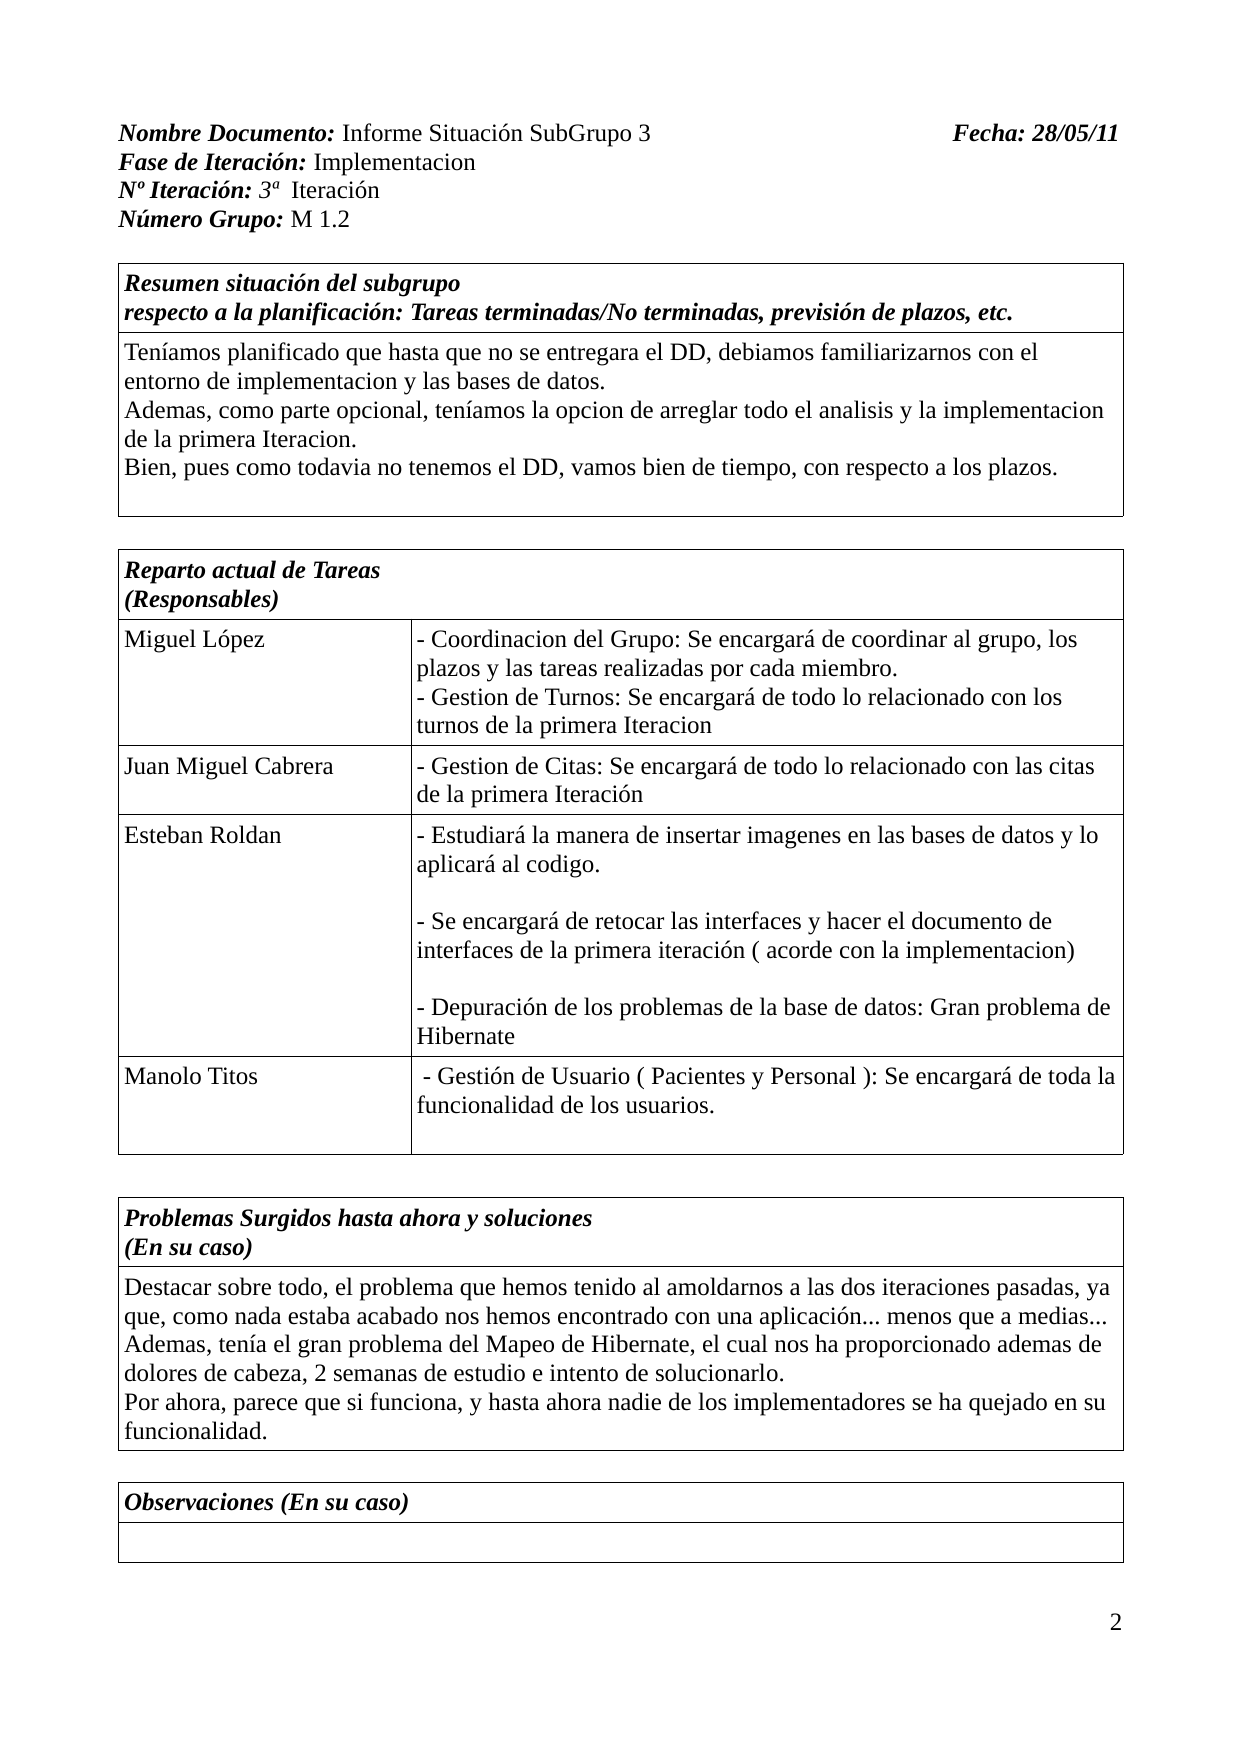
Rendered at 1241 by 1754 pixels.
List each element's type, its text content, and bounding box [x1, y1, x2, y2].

table_cell Destacar sobre todo, el problema que hemos tenido al amoldarnos a las dos iteraciones pasadas, ya que, como nada estaba acabado nos hemos encontrado con una aplicación... menos que a medias... Ademas, tenía el gran problema del Mapeo de Hibernate, el cual nos ha proporcionado ademas de dolores de cabeza, 2 semanas de estudio e intento de solucionarlo. Por ahora, parece que si funciona, y hasta ahora nadie de los implementadores se ha quejado en su funcionalidad. [119, 1267, 1123, 1450]
table_cell - Estudiará la manera de insertar imagenes en las bases de datos y lo aplicará al codigo. - Se encargará de retocar las interfaces y hacer el documento de interfaces de la primera iteración ( acorde con la implementacion) - Depuración de los problemas de la base de datos: Gran problema de Hibernate [412, 815, 1123, 1056]
table_header Resumen situación del subgrupo respecto a la planificación: Tareas terminadas/No terminadas, previsión de plazos, etc. [119, 264, 1123, 332]
table_cell Esteban Roldan [119, 815, 411, 1056]
table_header Reparto actual de Tareas (Responsables) [119, 550, 1123, 618]
table_cell Teníamos planificado que hasta que no se entregara el DD, debiamos familiarizarnos con el entorno de implementacion y las bases de datos. Ademas, como parte opcional, teníamos la opcion de arreglar todo el analisis y la implementacion de la primera Iteracion. Bien, pues como todavia no tenemos el DD, vamos bien de tiempo, con respecto a los plazos. [119, 333, 1123, 516]
table_cell [119, 1523, 1123, 1562]
table_cell - Coordinacion del Grupo: Se encargará de coordinar al grupo, los plazos y las tareas realizadas por cada miembro. - Gestion de Turnos: Se encargará de todo lo relacionado con los turnos de la primera Iteracion [412, 620, 1123, 745]
table_cell - Gestion de Citas: Se encargará de todo lo relacionado con las citas de la primera Iteración [412, 746, 1123, 814]
table_cell Manolo Titos [119, 1057, 411, 1153]
table_cell - Gestión de Usuario ( Pacientes y Personal ): Se encargará de toda la funcionalidad de los usuarios. [412, 1057, 1123, 1153]
table_cell Miguel López [119, 620, 411, 745]
table_header Observaciones (En su caso) [119, 1483, 1123, 1522]
table_cell Juan Miguel Cabrera [119, 746, 411, 814]
table_header Problemas Surgidos hasta ahora y soluciones (En su caso) [119, 1198, 1123, 1266]
